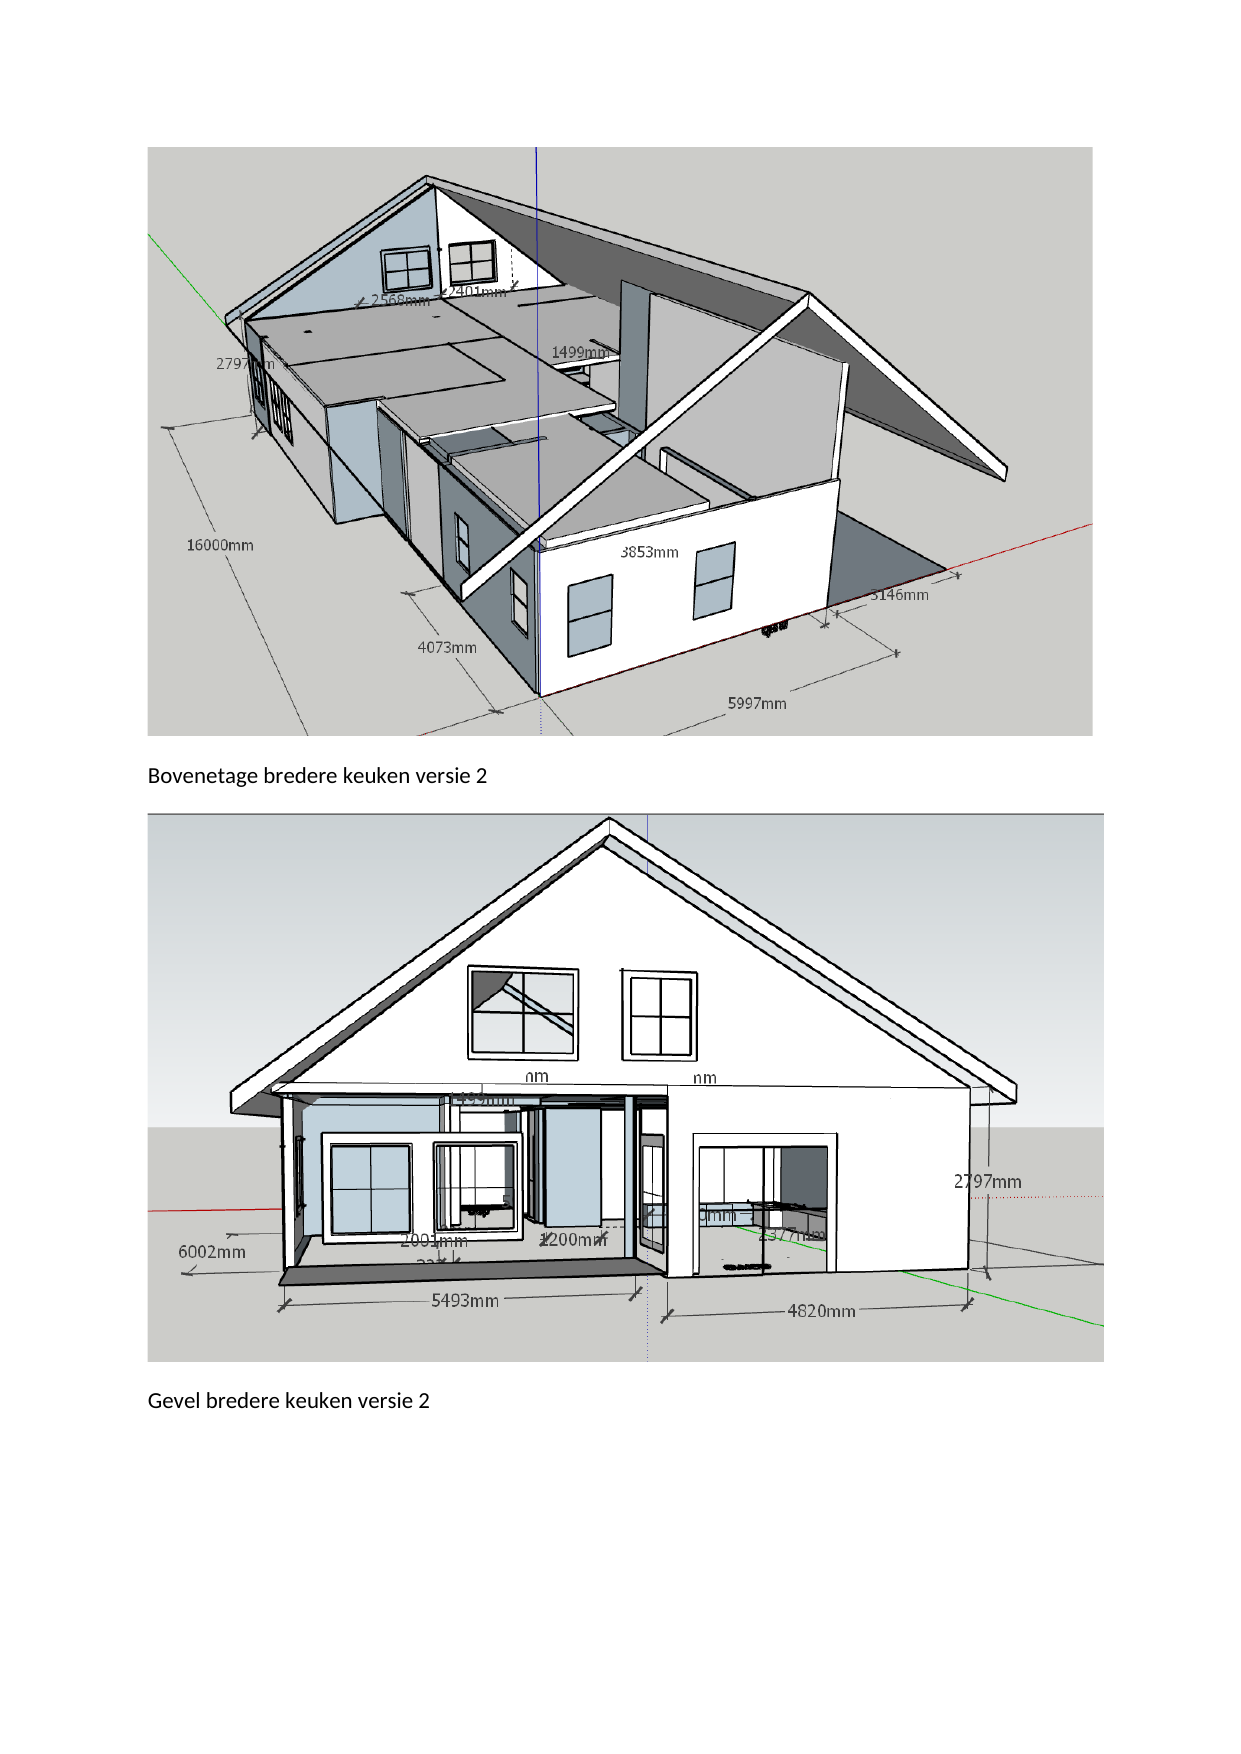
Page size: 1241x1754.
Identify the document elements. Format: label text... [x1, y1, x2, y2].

text Bovenetage bredere keuken versie 2 [148, 761, 1093, 789]
text Gevel bredere keuken versie 2 [148, 1387, 1093, 1414]
